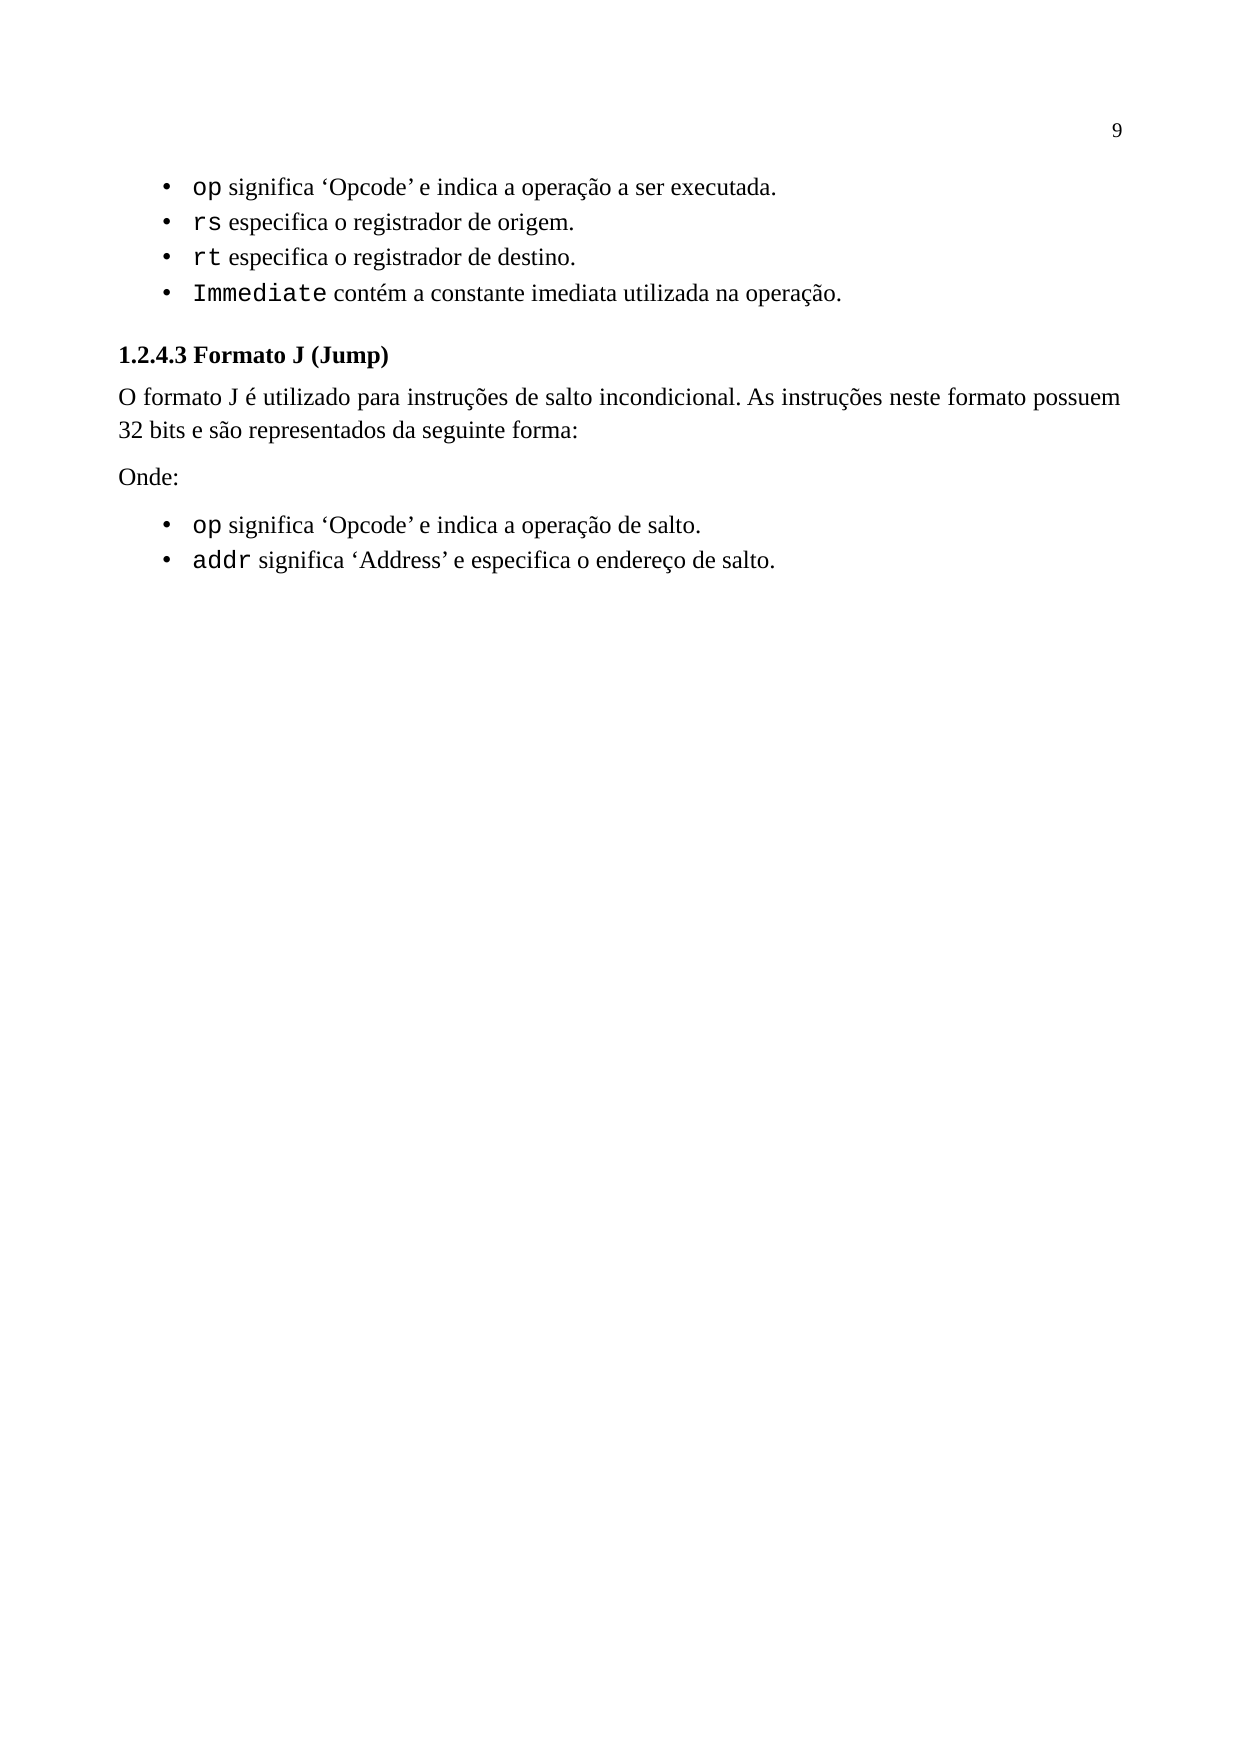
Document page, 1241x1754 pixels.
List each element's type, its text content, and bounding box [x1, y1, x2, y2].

list Immediate contém a constante imediata utilizada na operação. [162, 278, 1122, 309]
subtitle 1.2.4.3 Formato J (Jump) [118, 340, 1122, 369]
list op significa ‘Opcode’ e indica a operação a ser executada. [162, 172, 1122, 202]
list addr significa ‘Address’ e especifica o endereço de salto. [162, 545, 1122, 576]
text O formato J é utilizado para instruções de salto incondicional. As instruções neste formato possuem 32 bits e são representados da seguinte forma: [118, 382, 1122, 443]
list rs especifica o registrador de origem. [162, 207, 1122, 238]
text Onde: [118, 462, 1122, 491]
list op significa ‘Opcode’ e indica a operação de salto. [162, 510, 1122, 541]
list rt especifica o registrador de destino. [162, 242, 1122, 273]
